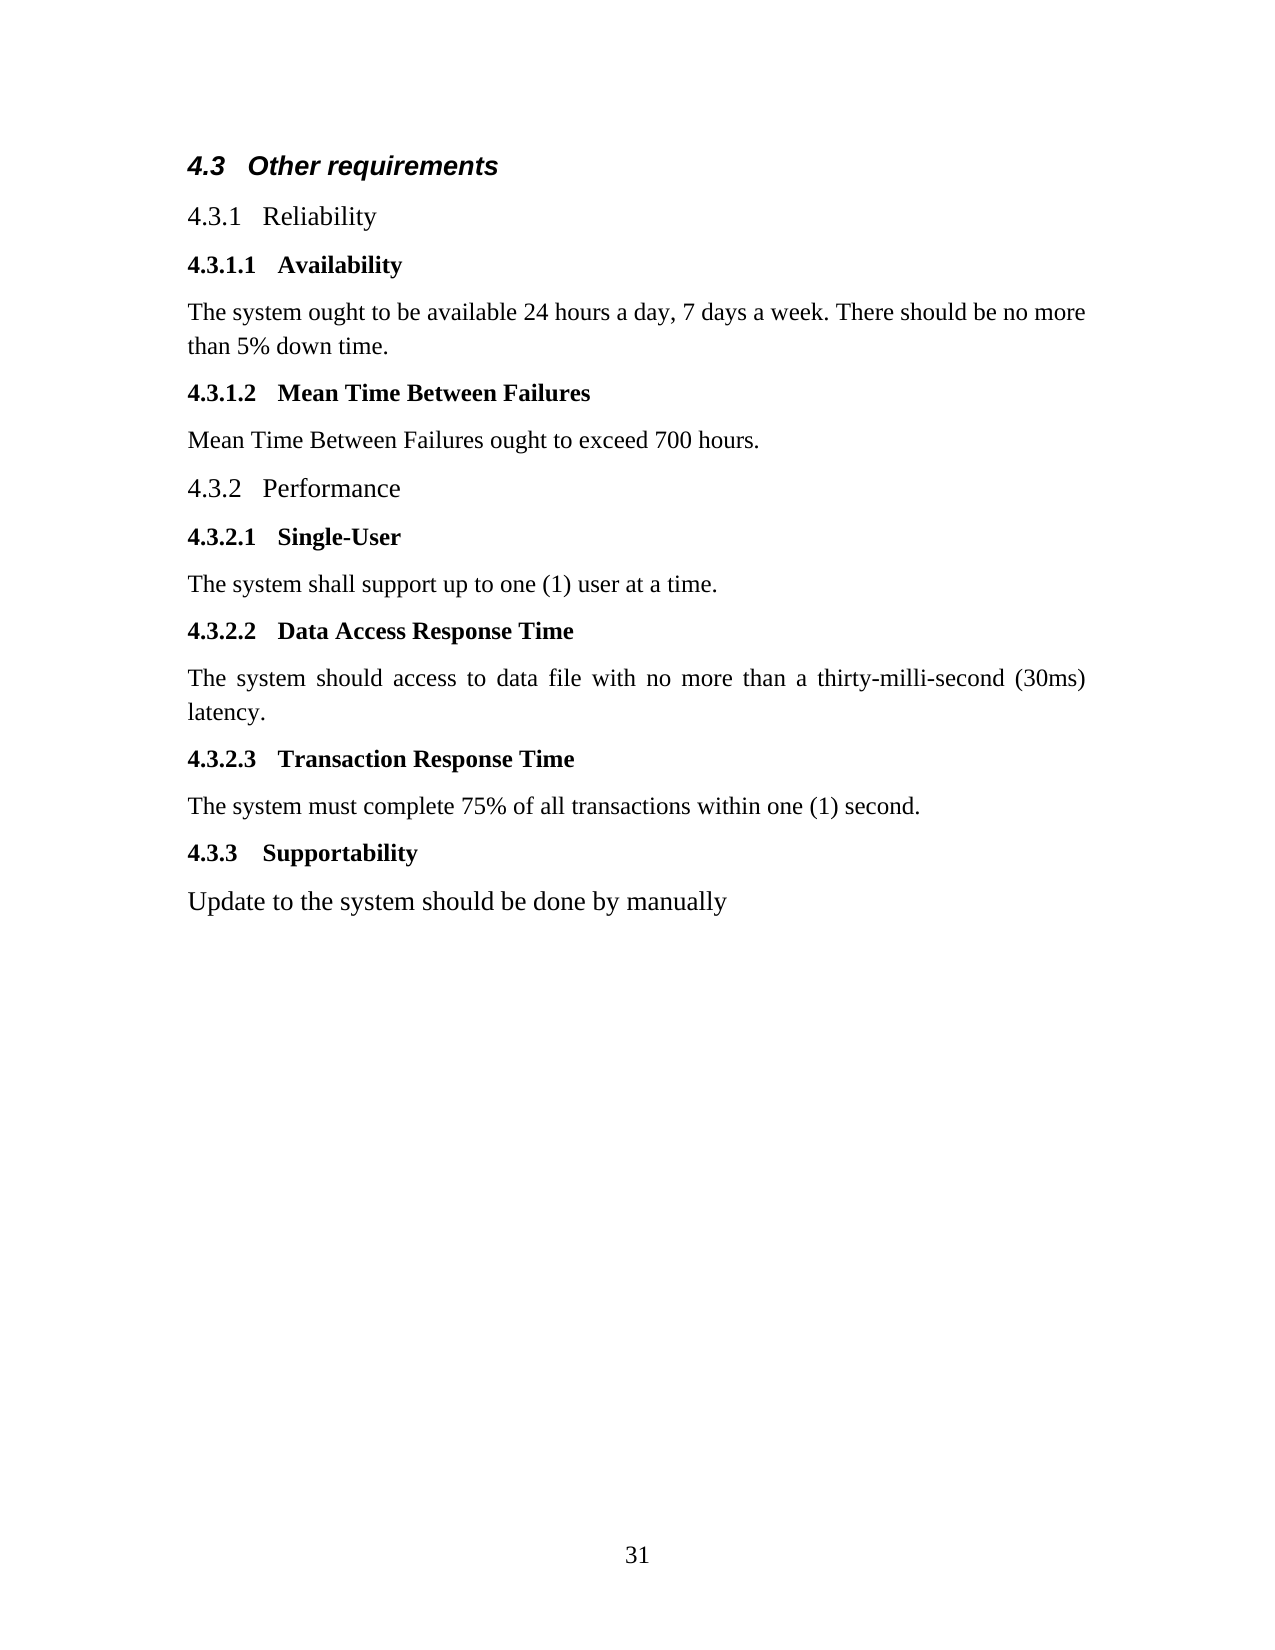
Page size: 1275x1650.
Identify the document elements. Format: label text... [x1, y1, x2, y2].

subtitle Reliability [187, 200, 1087, 231]
subtitle Other requirements [187, 150, 1087, 181]
text The system shall support up to one (1) user at a time. [187, 569, 1087, 598]
subtitle Transaction Response Time [187, 744, 1087, 773]
subtitle Supportability [187, 838, 1087, 867]
subtitle Data Access Response Time [187, 616, 1087, 645]
subtitle Performance [187, 472, 1087, 503]
text The system ought to be available 24 hours a day, 7 days a week. There should be no more than 5% down time. [187, 297, 1087, 360]
subtitle Availability [187, 250, 1087, 278]
subtitle Update to the system should be done by manually [187, 885, 1087, 916]
text Mean Time Between Failures ought to exceed 700 hours. [187, 425, 1087, 454]
subtitle Mean Time Between Failures [187, 378, 1087, 407]
subtitle Single-User [187, 522, 1087, 551]
text The system must complete 75% of all transactions within one (1) second. [187, 791, 1087, 820]
text The system should access to data file with no more than a thirty-milli-second (30ms) latency. [187, 663, 1087, 726]
